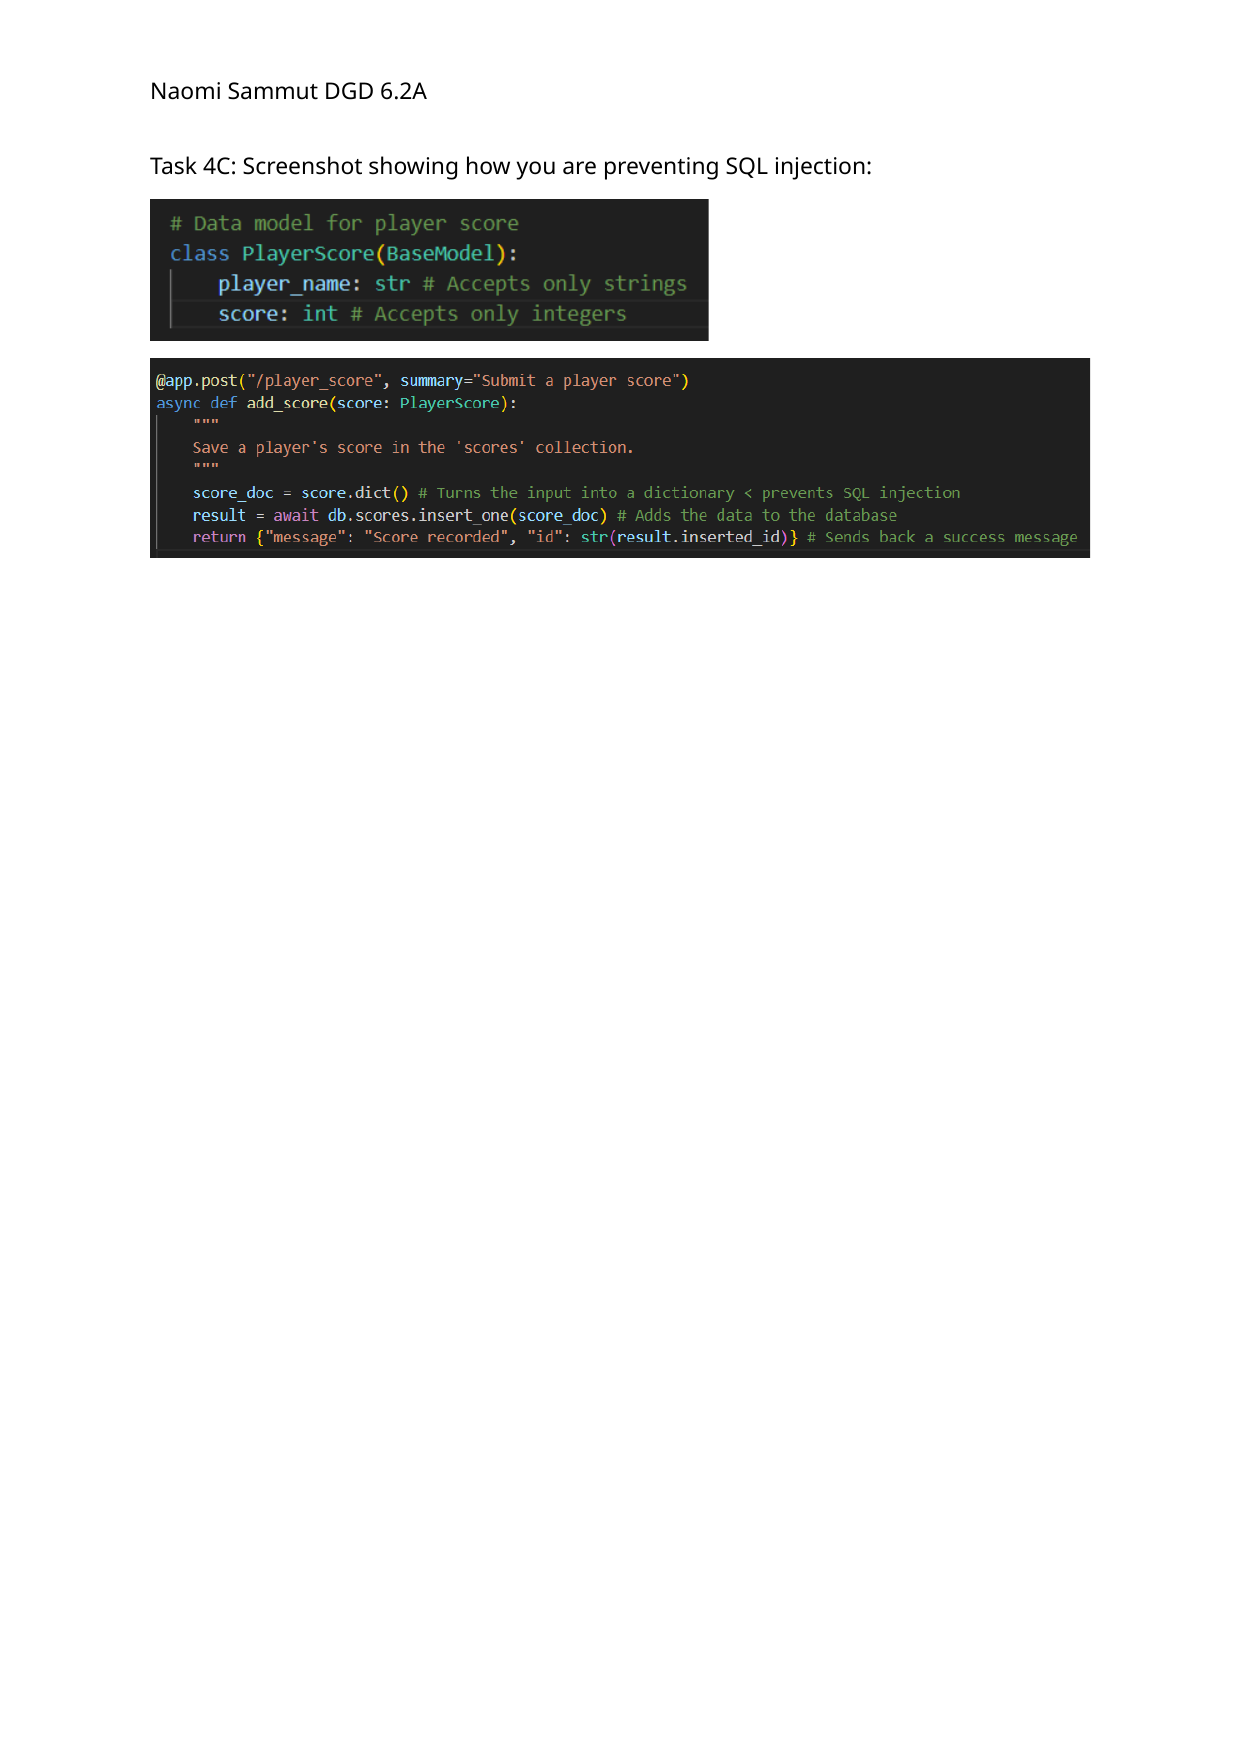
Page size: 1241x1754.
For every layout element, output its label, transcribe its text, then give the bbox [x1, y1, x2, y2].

text Task 4C: Screenshot showing how you are preventing SQL injection: [150, 150, 1090, 181]
